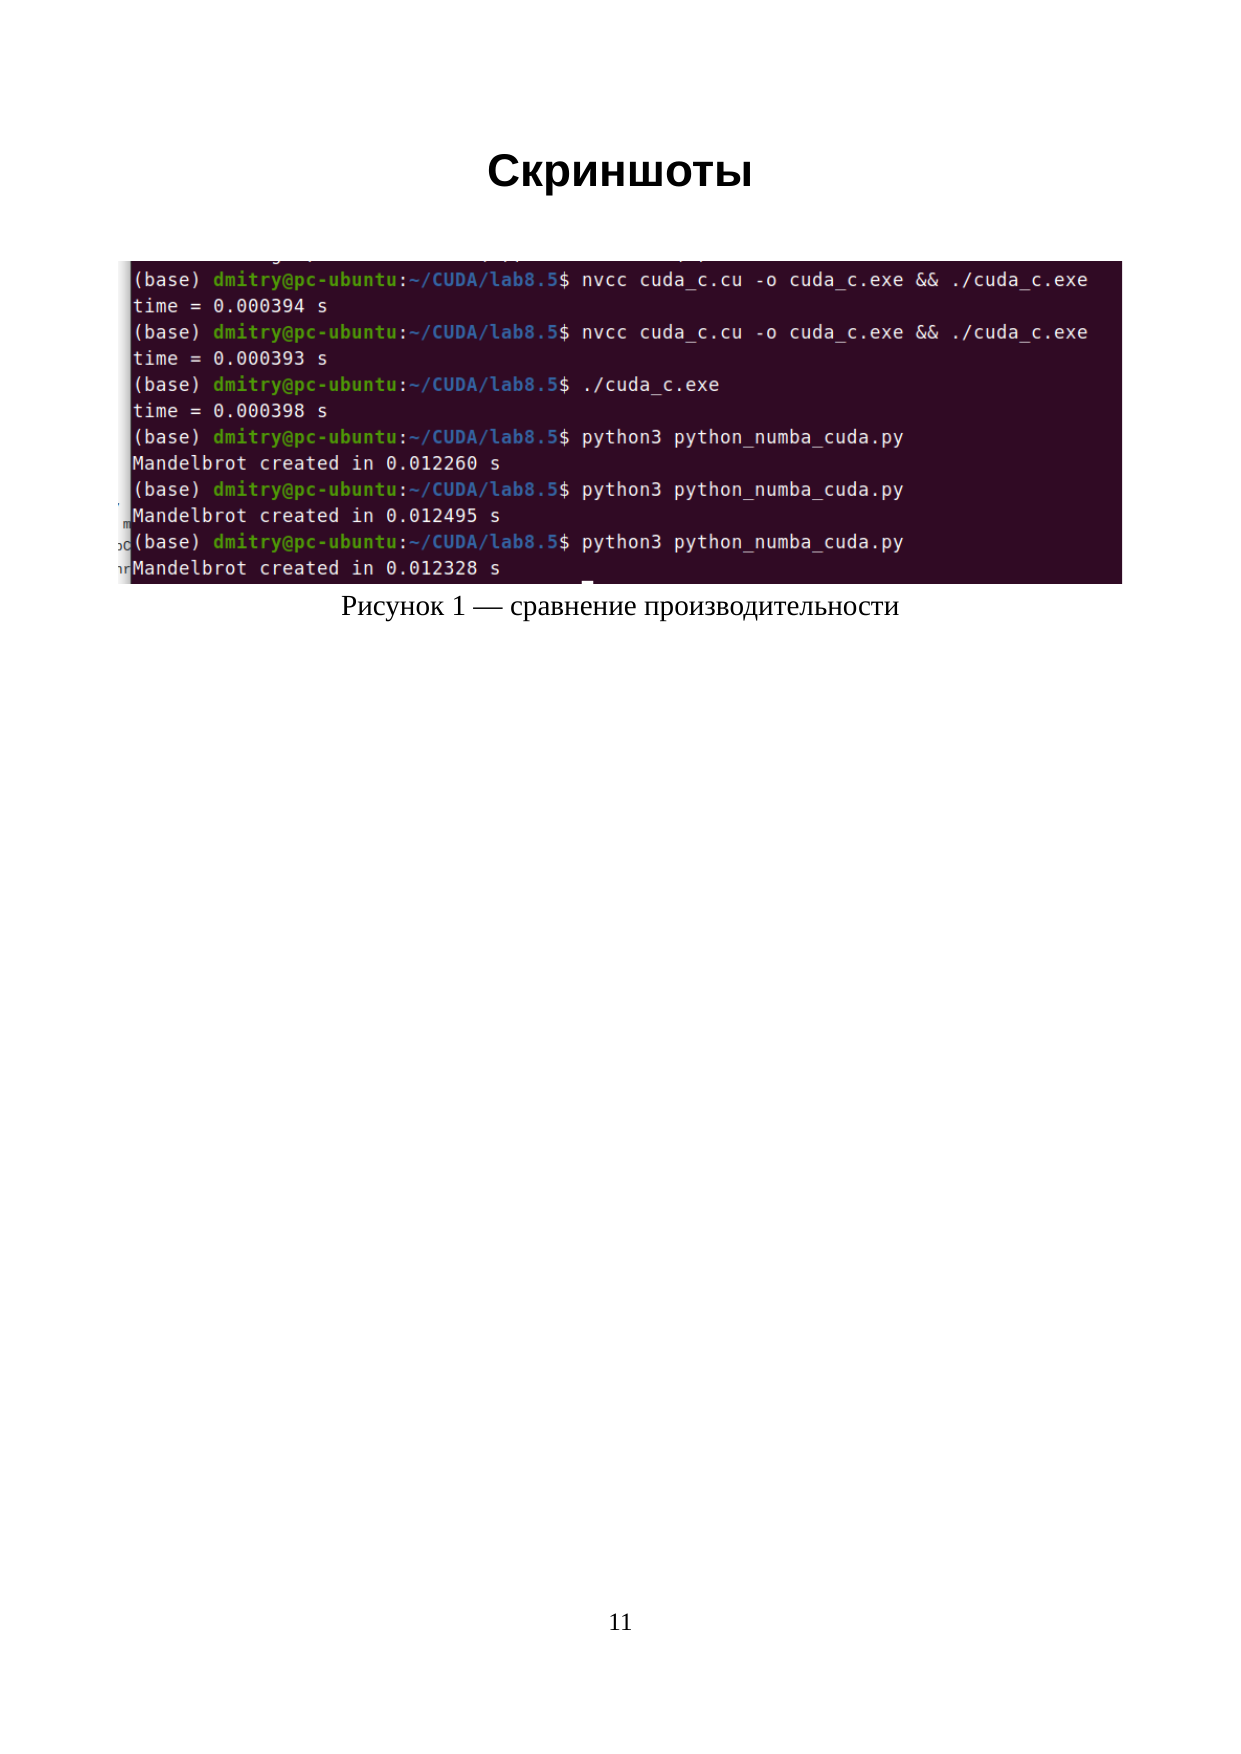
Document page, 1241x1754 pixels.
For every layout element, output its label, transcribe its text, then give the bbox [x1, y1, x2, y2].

subtitle Скриншоты [118, 143, 1122, 196]
text Рисунок 1 — сравнение производительности [118, 584, 1122, 622]
picture [118, 261, 1123, 584]
